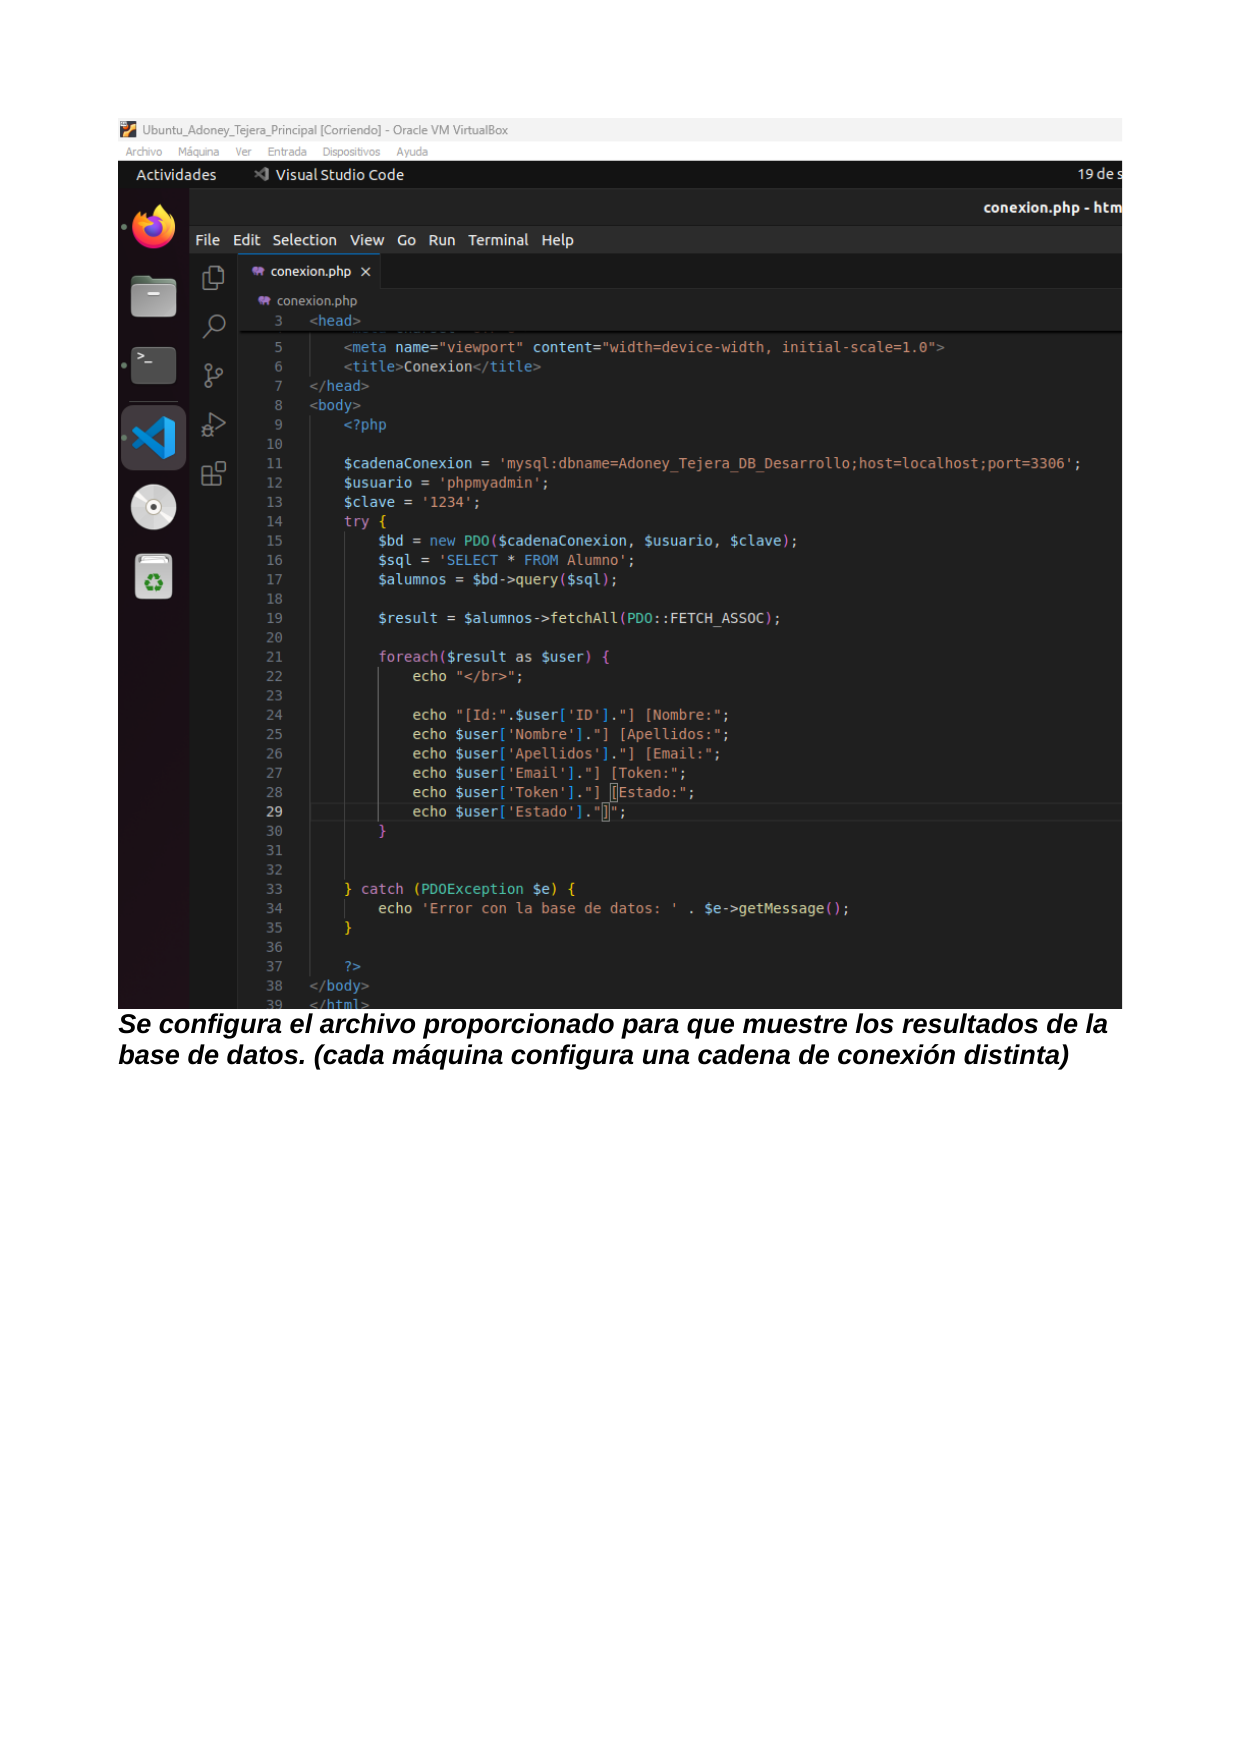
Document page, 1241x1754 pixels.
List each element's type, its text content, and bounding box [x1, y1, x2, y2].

subtitle Se configura el archivo proporcionado para que muestre los resultados de la base de datos. (cada máquina configura una cadena de conexión distinta) [118, 1009, 1122, 1071]
picture [118, 118, 1123, 1009]
